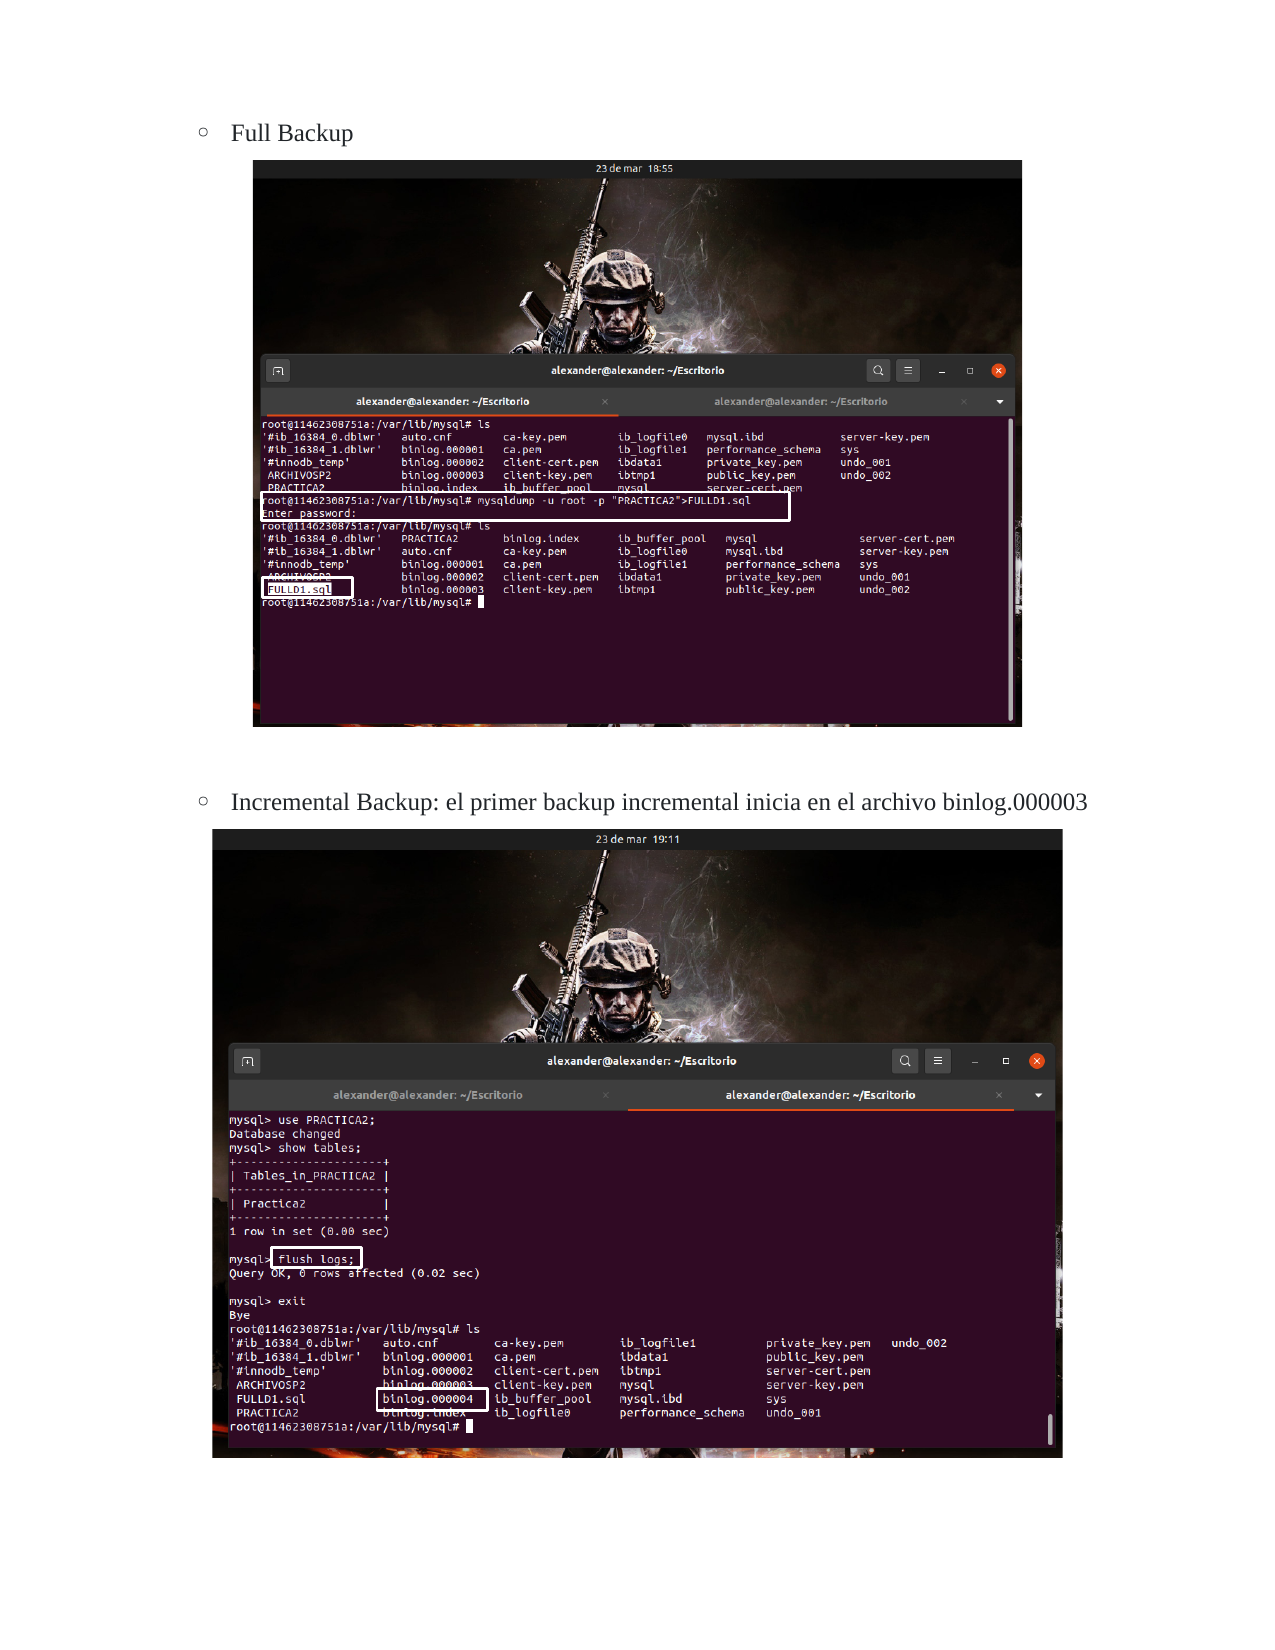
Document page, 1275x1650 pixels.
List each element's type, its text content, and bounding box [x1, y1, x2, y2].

picture [252, 160, 1023, 727]
list Full Backup [193, 118, 1157, 147]
list Incremental Backup: el primer backup incremental inicia en el archivo binlog.000003 [193, 787, 1157, 816]
picture [212, 829, 1063, 1458]
